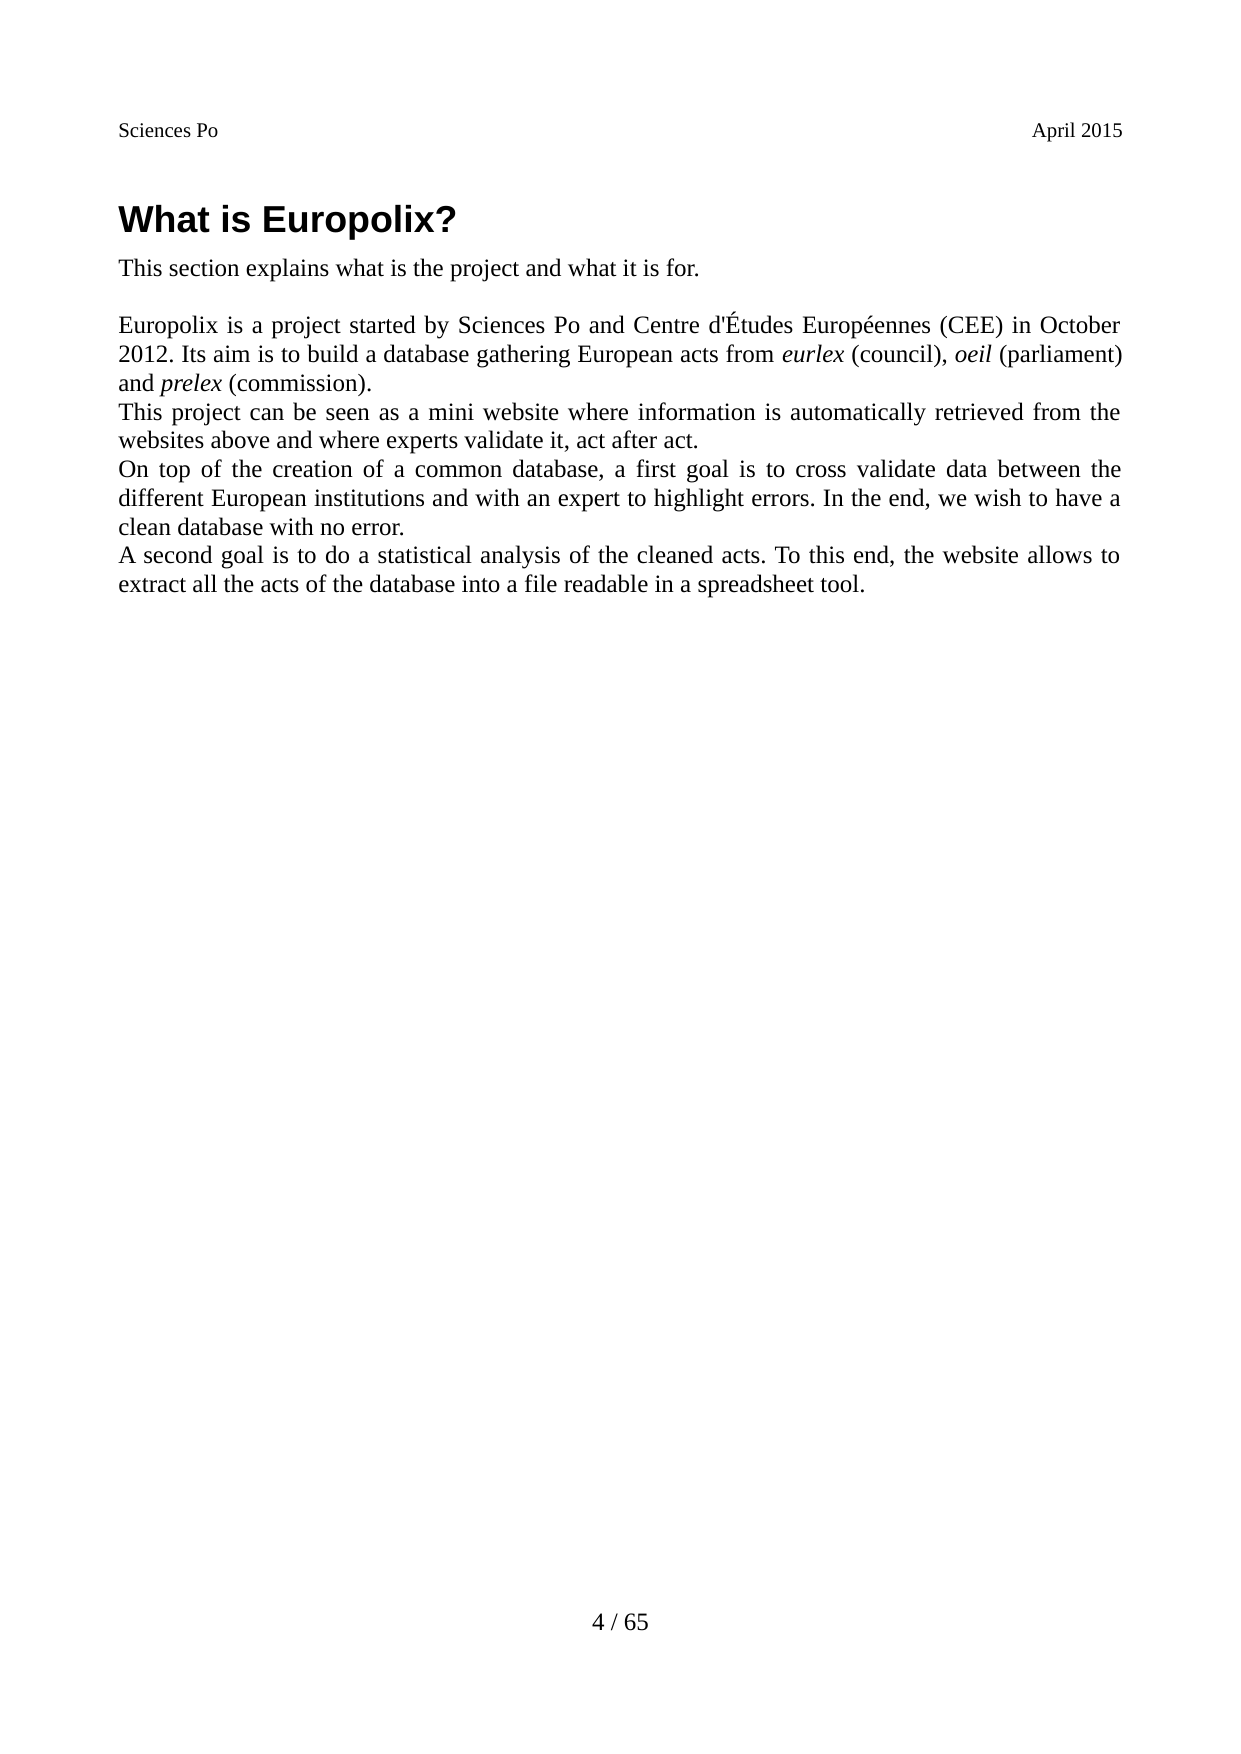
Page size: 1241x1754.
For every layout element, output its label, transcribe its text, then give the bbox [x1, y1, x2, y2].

subtitle What is Europolix? [118, 197, 1122, 240]
text This section explains what is the project and what it is for. [118, 253, 1122, 282]
text A second goal is to do a statistical analysis of the cleaned acts. To this end, the website allows to extract all the acts of the database into a file readable in a spreadsheet tool. [118, 540, 1122, 598]
text Europolix is a project started by Sciences Po and Centre d'Études Européennes (CEE) in October 2012. Its aim is to build a database gathering European acts from eurlex (council), oeil (parliament) and prelex (commission). [118, 310, 1122, 397]
text On top of the creation of a common database, a first goal is to cross validate data between the different European institutions and with an expert to highlight errors. In the end, we wish to have a clean database with no error. [118, 454, 1122, 540]
text This project can be seen as a mini website where information is automatically retrieved from the websites above and where experts validate it, act after act. [118, 397, 1122, 454]
